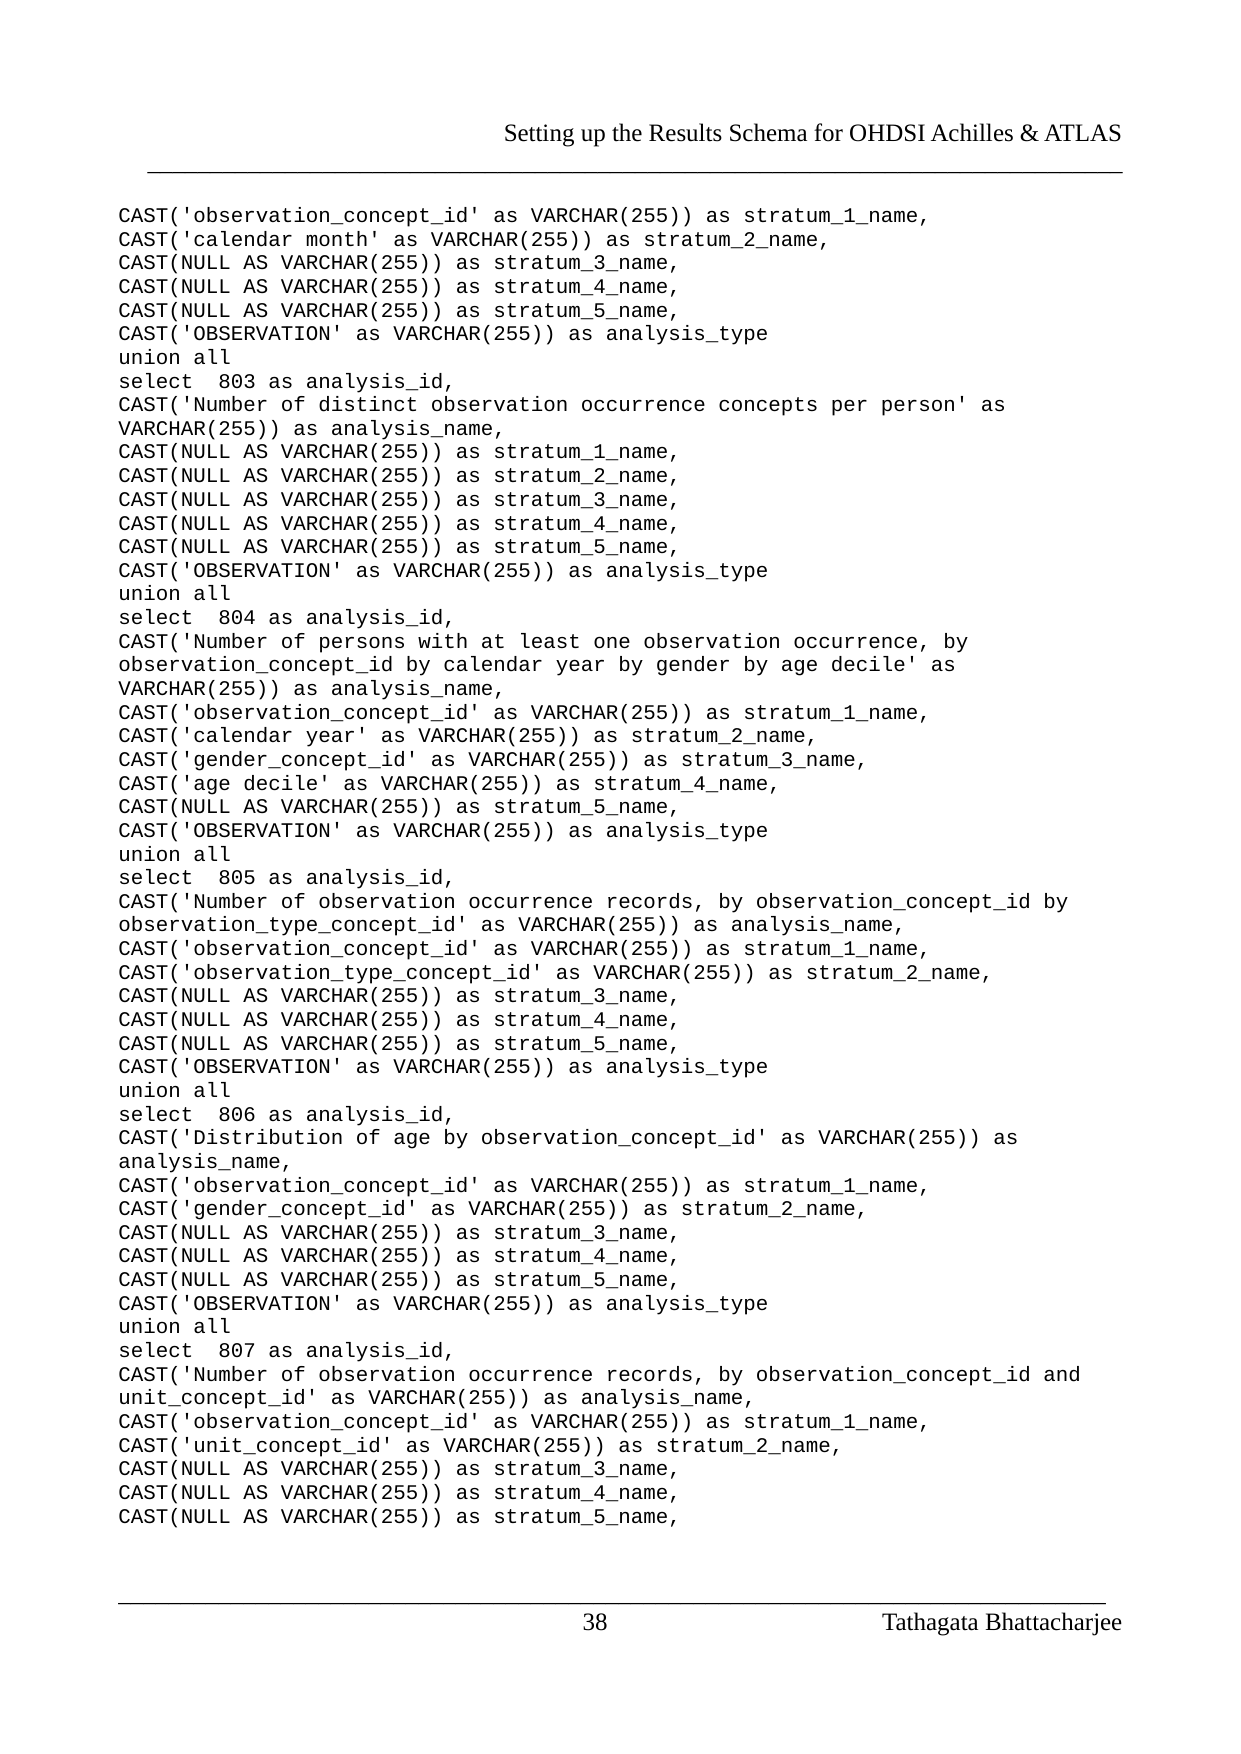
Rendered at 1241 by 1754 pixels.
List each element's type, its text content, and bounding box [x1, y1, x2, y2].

text CAST(NULL AS VARCHAR(255)) as stratum_5_name, [118, 1033, 1122, 1056]
text CAST('OBSERVATION' as VARCHAR(255)) as analysis_type [118, 323, 1122, 347]
text CAST('OBSERVATION' as VARCHAR(255)) as analysis_type [118, 820, 1122, 843]
text union all [118, 1316, 1122, 1340]
text CAST(NULL AS VARCHAR(255)) as stratum_5_name, [118, 300, 1122, 323]
text CAST(NULL AS VARCHAR(255)) as stratum_4_name, [118, 1482, 1122, 1506]
text CAST('observation_type_concept_id' as VARCHAR(255)) as stratum_2_name, [118, 962, 1122, 985]
text CAST('age decile' as VARCHAR(255)) as stratum_4_name, [118, 773, 1122, 796]
text CAST('observation_concept_id' as VARCHAR(255)) as stratum_1_name, [118, 702, 1122, 725]
text union all [118, 583, 1122, 607]
text CAST(NULL AS VARCHAR(255)) as stratum_3_name, [118, 985, 1122, 1009]
text CAST('observation_concept_id' as VARCHAR(255)) as stratum_1_name, [118, 938, 1122, 962]
text CAST('Number of distinct observation occurrence concepts per person' as VARCHAR(255)) as analysis_name, [118, 394, 1122, 442]
text CAST(NULL AS VARCHAR(255)) as stratum_3_name, [118, 1458, 1122, 1482]
text CAST('gender_concept_id' as VARCHAR(255)) as stratum_2_name, [118, 1198, 1122, 1222]
text CAST('observation_concept_id' as VARCHAR(255)) as stratum_1_name, [118, 1411, 1122, 1435]
text CAST('Number of observation occurrence records, by observation_concept_id by observation_type_concept_id' as VARCHAR(255)) as analysis_name, [118, 891, 1122, 938]
text CAST(NULL AS VARCHAR(255)) as stratum_2_name, [118, 465, 1122, 489]
text CAST(NULL AS VARCHAR(255)) as stratum_5_name, [118, 1506, 1122, 1529]
text CAST(NULL AS VARCHAR(255)) as stratum_5_name, [118, 1269, 1122, 1293]
text CAST(NULL AS VARCHAR(255)) as stratum_5_name, [118, 536, 1122, 560]
text CAST(NULL AS VARCHAR(255)) as stratum_3_name, [118, 1222, 1122, 1246]
text CAST('calendar month' as VARCHAR(255)) as stratum_2_name, [118, 229, 1122, 252]
text select 805 as analysis_id, [118, 867, 1122, 891]
text CAST('unit_concept_id' as VARCHAR(255)) as stratum_2_name, [118, 1435, 1122, 1458]
text select 803 as analysis_id, [118, 371, 1122, 394]
text CAST('gender_concept_id' as VARCHAR(255)) as stratum_3_name, [118, 749, 1122, 773]
text CAST('Distribution of age by observation_concept_id' as VARCHAR(255)) as analysis_name, [118, 1127, 1122, 1174]
text CAST(NULL AS VARCHAR(255)) as stratum_4_name, [118, 1246, 1122, 1269]
text union all [118, 1080, 1122, 1104]
text CAST(NULL AS VARCHAR(255)) as stratum_4_name, [118, 512, 1122, 536]
text CAST('observation_concept_id' as VARCHAR(255)) as stratum_1_name, [118, 205, 1122, 229]
text CAST('Number of observation occurrence records, by observation_concept_id and unit_concept_id' as VARCHAR(255)) as analysis_name, [118, 1364, 1122, 1411]
text CAST(NULL AS VARCHAR(255)) as stratum_4_name, [118, 276, 1122, 300]
text select 804 as analysis_id, [118, 607, 1122, 631]
text CAST(NULL AS VARCHAR(255)) as stratum_3_name, [118, 489, 1122, 512]
text CAST(NULL AS VARCHAR(255)) as stratum_4_name, [118, 1009, 1122, 1033]
text select 806 as analysis_id, [118, 1104, 1122, 1127]
text union all [118, 843, 1122, 867]
text CAST('observation_concept_id' as VARCHAR(255)) as stratum_1_name, [118, 1174, 1122, 1198]
text union all [118, 347, 1122, 371]
text CAST('OBSERVATION' as VARCHAR(255)) as analysis_type [118, 1056, 1122, 1080]
text select 807 as analysis_id, [118, 1340, 1122, 1364]
text CAST(NULL AS VARCHAR(255)) as stratum_1_name, [118, 442, 1122, 465]
text CAST('OBSERVATION' as VARCHAR(255)) as analysis_type [118, 1293, 1122, 1316]
text CAST('Number of persons with at least one observation occurrence, by observation_concept_id by calendar year by gender by age decile' as VARCHAR(255)) as analysis_name, [118, 631, 1122, 702]
text CAST('calendar year' as VARCHAR(255)) as stratum_2_name, [118, 725, 1122, 749]
text CAST(NULL AS VARCHAR(255)) as stratum_3_name, [118, 252, 1122, 276]
text CAST(NULL AS VARCHAR(255)) as stratum_5_name, [118, 796, 1122, 820]
text CAST('OBSERVATION' as VARCHAR(255)) as analysis_type [118, 560, 1122, 583]
